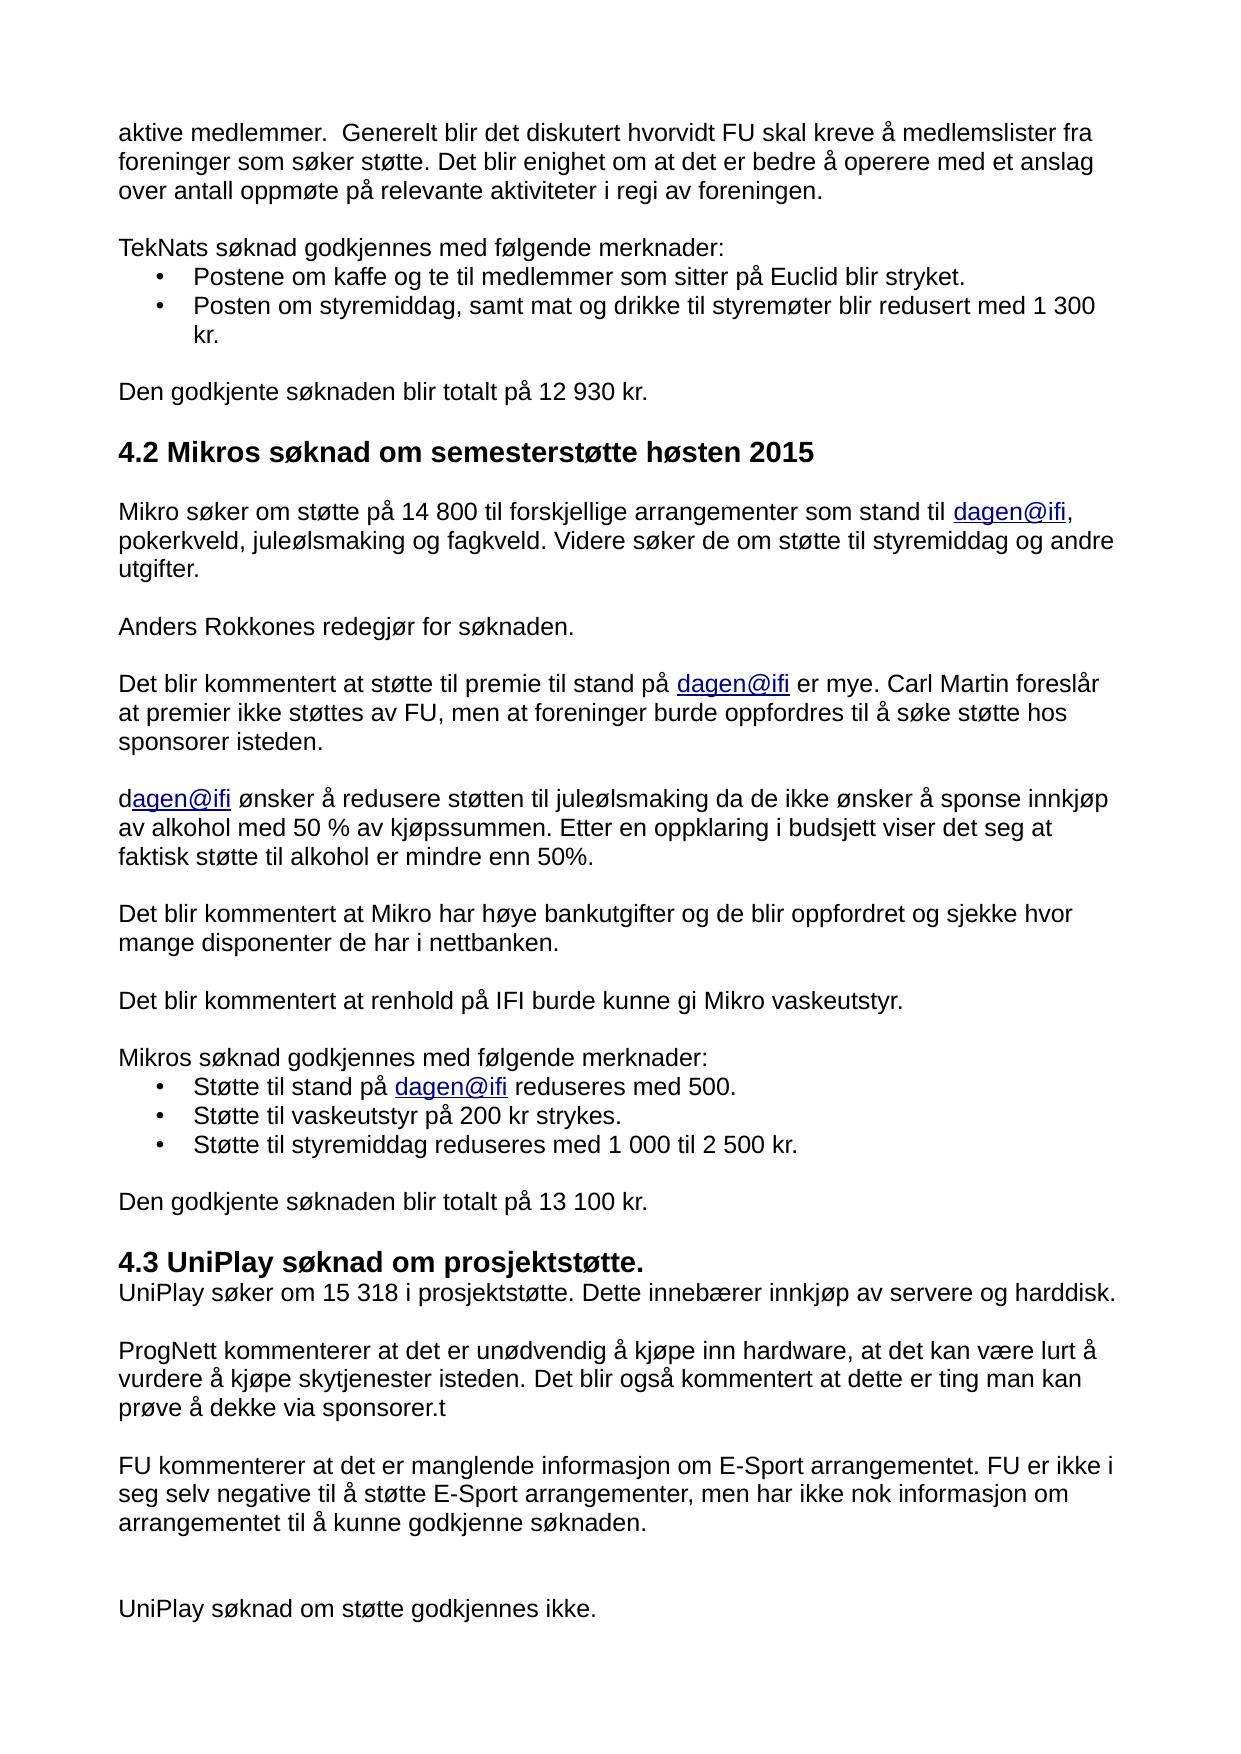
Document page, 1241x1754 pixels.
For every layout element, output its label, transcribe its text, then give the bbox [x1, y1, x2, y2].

text Mikros søknad godkjennes med følgende merknader: [118, 1043, 1122, 1072]
list Postene om kaffe og te til medlemmer som sitter på Euclid blir stryket. [156, 262, 1122, 291]
list Støtte til stand på dagen@ifi reduseres med 500. [156, 1072, 1122, 1101]
text UniPlay søker om 15 318 i prosjektstøtte. Dette innebærer innkjøp av servere og harddisk. [118, 1278, 1122, 1307]
list Støtte til styremiddag reduseres med 1 000 til 2 500 kr. [156, 1129, 1122, 1158]
text dagen@ifi ønsker å redusere støtten til juleølsmaking da de ikke ønsker å sponse innkjøp av alkohol med 50 % av kjøpssummen. Etter en oppklaring i budsjett viser det seg at faktisk støtte til alkohol er mindre enn 50%. [118, 784, 1122, 871]
text Det blir kommentert at renhold på IFI burde kunne gi Mikro vaskeutstyr. [118, 986, 1122, 1014]
text Mikro søker om støtte på 14 800 til forskjellige arrangementer som stand til dagen@ifi, pokerkveld, juleølsmaking og fagkveld. Videre søker de om støtte til styremiddag og andre utgifter. [118, 497, 1122, 583]
text Den godkjente søknaden blir totalt på 13 100 kr. [118, 1187, 1122, 1216]
list Posten om styremiddag, samt mat og drikke til styremøter blir redusert med 1 300 kr. [156, 291, 1122, 348]
list Støtte til vaskeutstyr på 200 kr strykes. [156, 1101, 1122, 1129]
text Det blir kommentert at støtte til premie til stand på dagen@ifi er mye. Carl Martin foreslår at premier ikke støttes av FU, men at foreninger burde oppfordres til å søke støtte hos sponsorer isteden. [118, 669, 1122, 756]
text TekNats søknad godkjennes med følgende merknader: [118, 233, 1122, 262]
text UniPlay søknad om støtte godkjennes ikke. [118, 1594, 1122, 1623]
text aktive medlemmer. Generelt blir det diskutert hvorvidt FU skal kreve å medlemslister fra foreninger som søker støtte. Det blir enighet om at det er bedre å operere med et anslag over antall oppmøte på relevante aktiviteter i regi av foreningen. [118, 118, 1122, 204]
text Det blir kommentert at Mikro har høye bankutgifter og de blir oppfordret og sjekke hvor mange disponenter de har i nettbanken. [118, 899, 1122, 957]
text 4.3 UniPlay søknad om prosjektstøtte. [118, 1245, 1122, 1278]
text 4.2 Mikros søknad om semesterstøtte høsten 2015 [118, 434, 1122, 468]
text FU kommenterer at det er manglende informasjon om E-Sport arrangementet. FU er ikke i seg selv negative til å støtte E-Sport arrangementer, men har ikke nok informasjon om arrangementet til å kunne godkjenne søknaden. [118, 1451, 1122, 1537]
text Den godkjente søknaden blir totalt på 12 930 kr. [118, 377, 1122, 406]
text ProgNett kommenterer at det er unødvendig å kjøpe inn hardware, at det kan være lurt å vurdere å kjøpe skytjenester isteden. Det blir også kommentert at dette er ting man kan prøve å dekke via sponsorer.t [118, 1336, 1122, 1422]
text Anders Rokkones redegjør for søknaden. [118, 612, 1122, 641]
